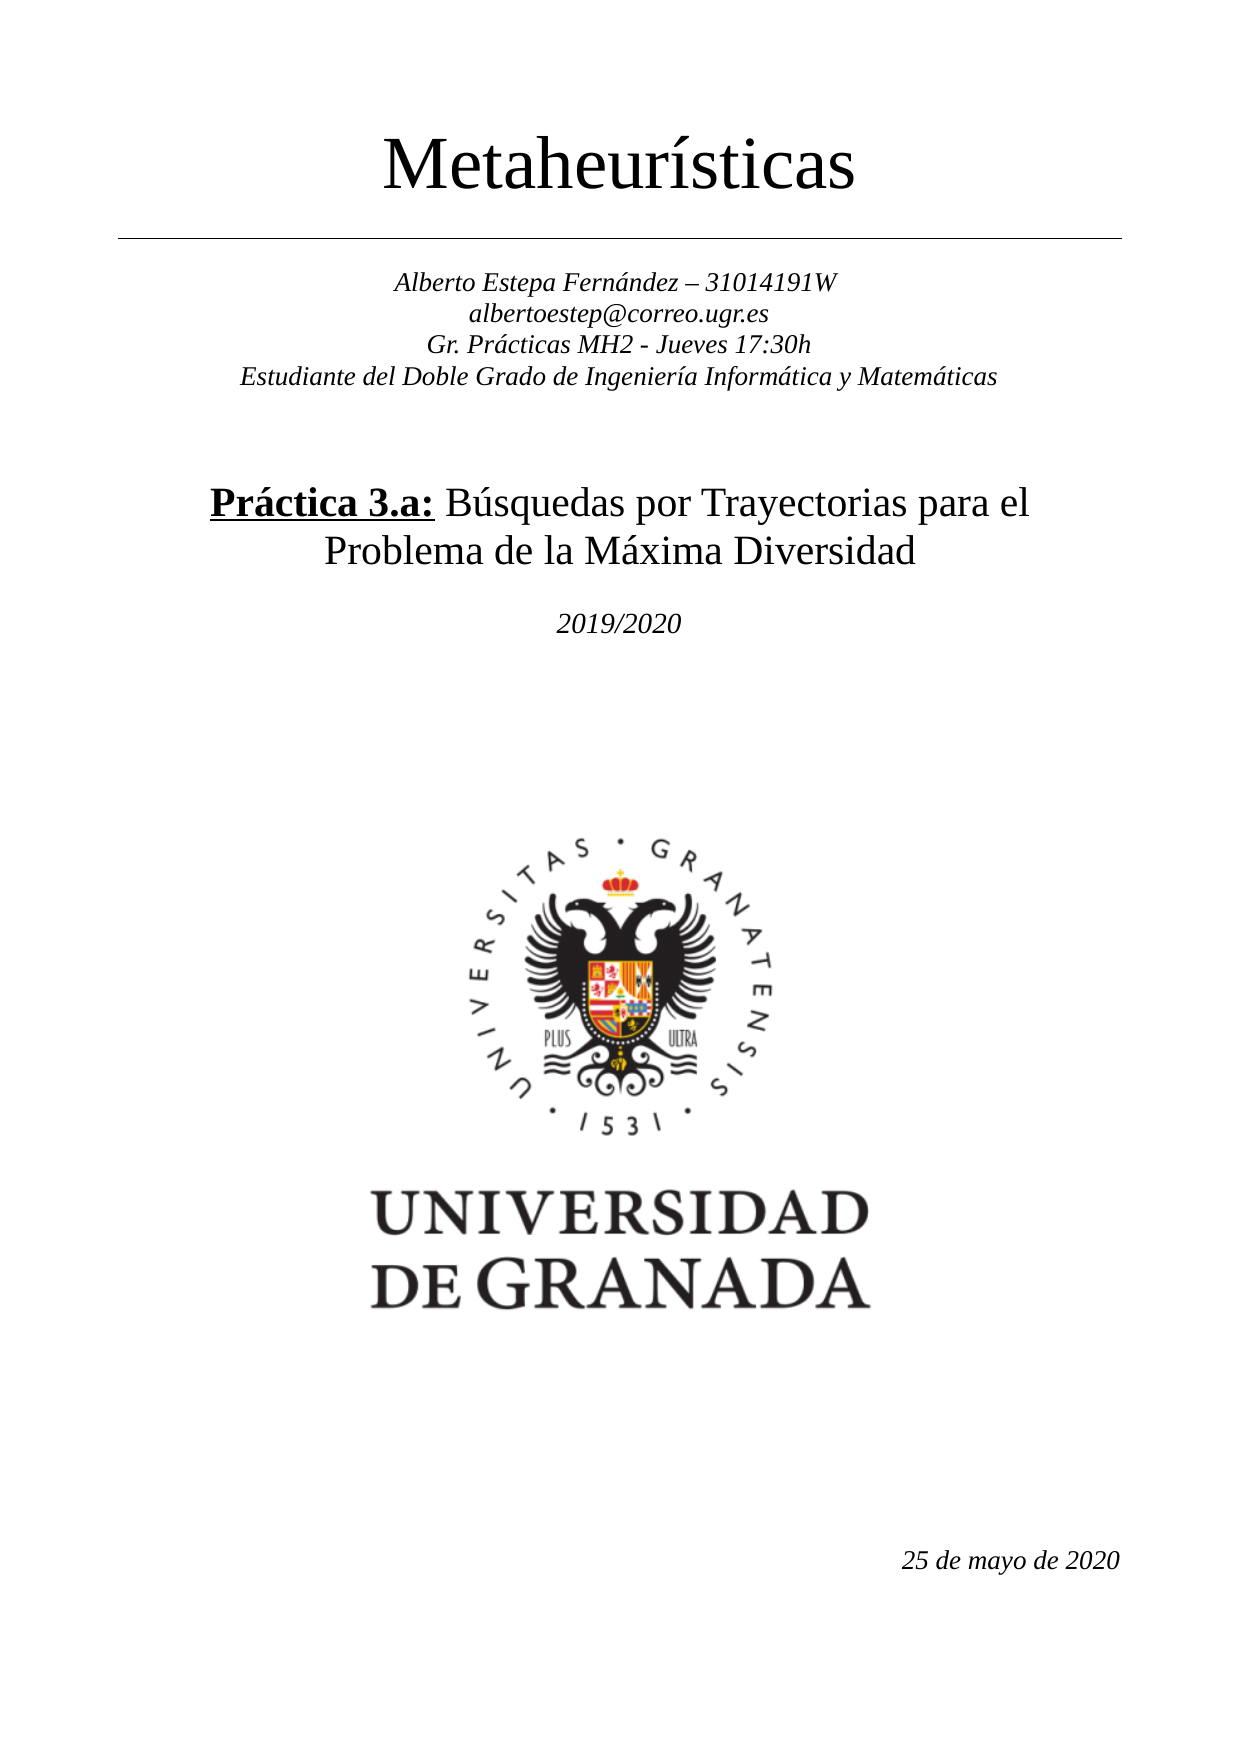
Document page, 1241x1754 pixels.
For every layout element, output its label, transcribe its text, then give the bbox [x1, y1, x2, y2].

text Estudiante del Doble Grado de Ingeniería Informática y Matemáticas [118, 360, 1122, 391]
text Metaheurísticas [118, 118, 1122, 204]
text 2019/2020 [118, 607, 1122, 640]
text Alberto Estepa Fernández – 31014191W [118, 266, 1122, 297]
text 25 de mayo de 2020 [118, 1544, 1122, 1575]
text albertoestep@correo.ugr.es [118, 297, 1122, 329]
text Práctica 3.a: Búsquedas por Trayectorias para el [118, 477, 1122, 525]
picture [118, 719, 1123, 1430]
text Problema de la Máxima Diversidad [118, 525, 1122, 573]
text Gr. Prácticas MH2 - Jueves 17:30h [118, 329, 1122, 360]
